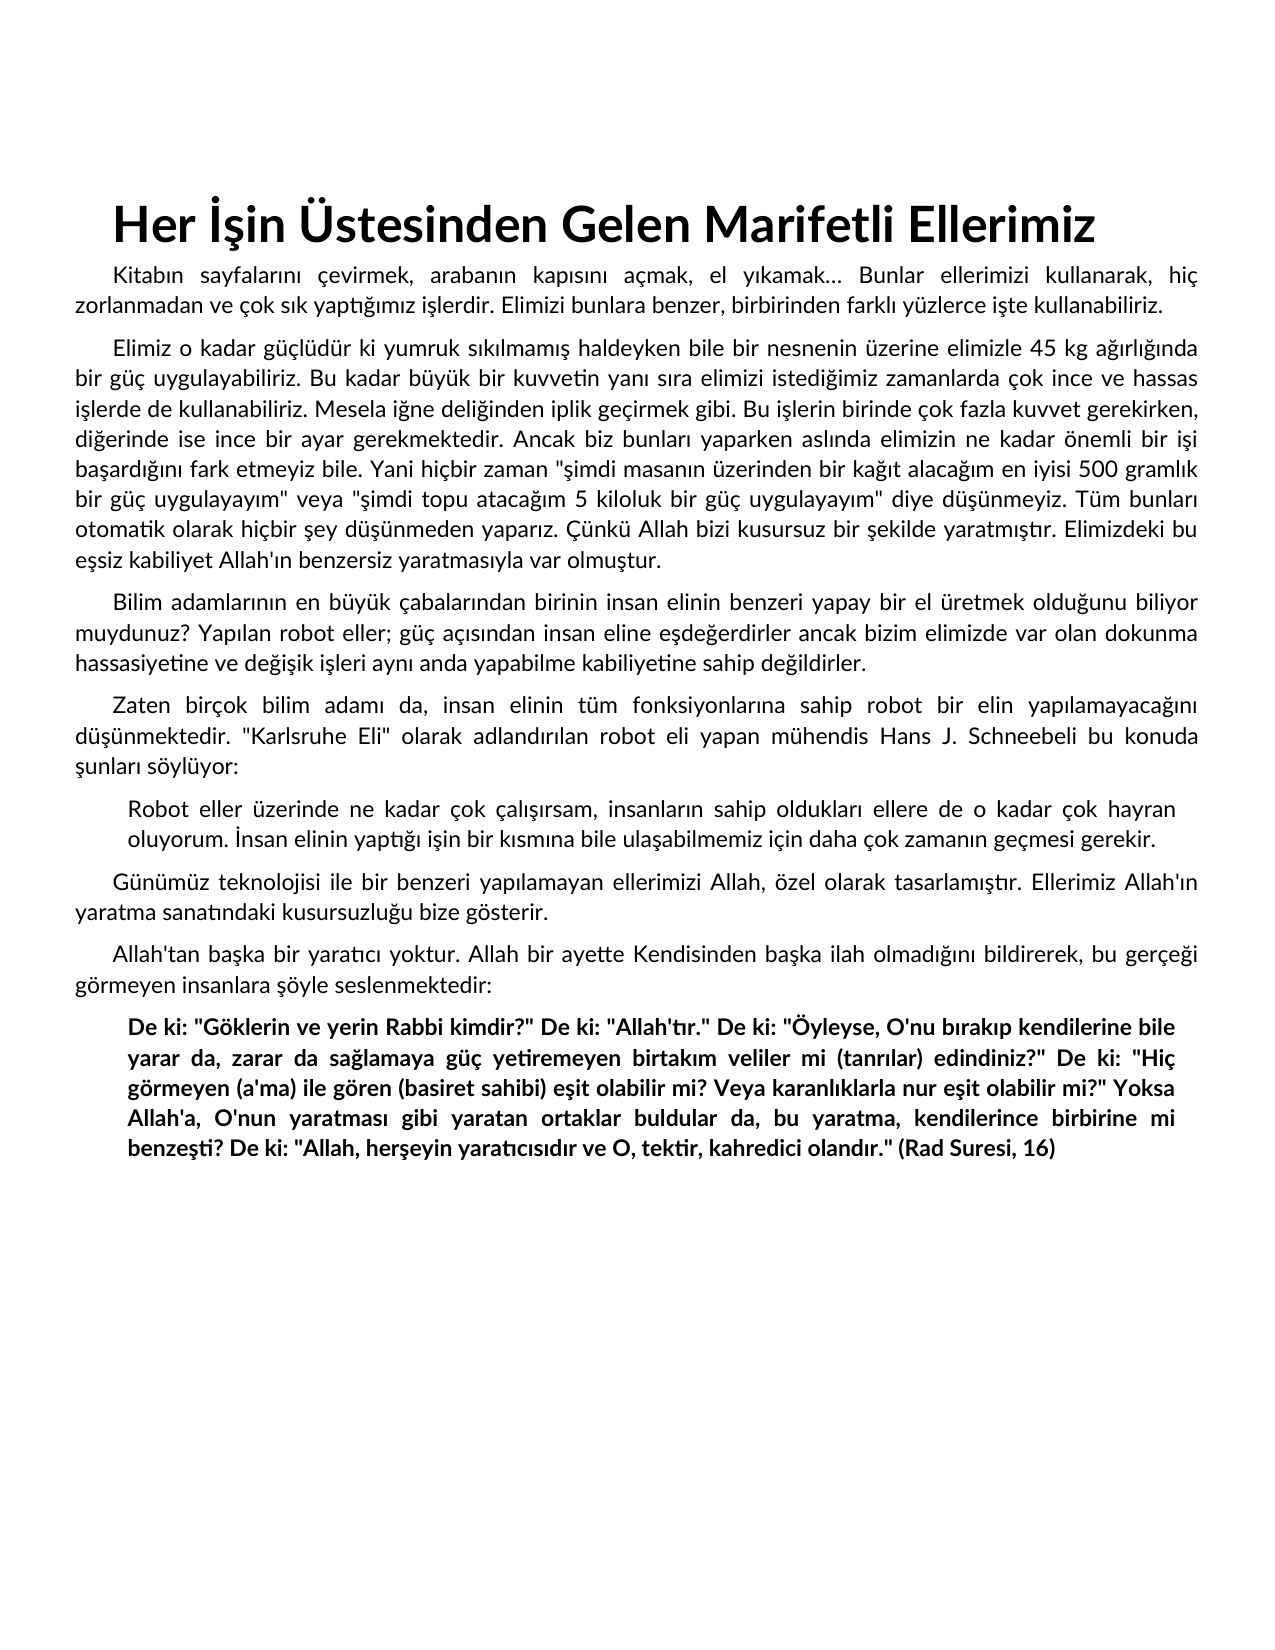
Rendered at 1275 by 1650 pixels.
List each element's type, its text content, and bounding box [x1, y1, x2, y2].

text Günümüz teknolojisi ile bir benzeri yapılamayan ellerimizi Allah, özel olarak tasarlamıştır. Ellerimiz Allah'ın yaratma sanatındaki kusursuzluğu bize gösterir. [75, 867, 1200, 925]
text Elimiz o kadar güçlüdür ki yumruk sıkılmamış haldeyken bile bir nesnenin üzerine elimizle 45 kg ağırlığında bir güç uygulayabiliriz. Bu kadar büyük bir kuvvetin yanı sıra elimizi istediğimiz zamanlarda çok ince ve hassas işlerde de kullanabiliriz. Mesela iğne deliğinden iplik geçirmek gibi. Bu işlerin birinde çok fazla kuvvet gerekirken, diğerinde ise ince bir ayar gerekmektedir. Ancak biz bunları yaparken aslında elimizin ne kadar önemli bir işi başardığını fark etmeyiz bile. Yani hiçbir zaman "şimdi masanın üzerinden bir kağıt alacağım en iyisi 500 gramlık bir güç uygulayayım" veya "şimdi topu atacağım 5 kiloluk bir güç uygulayayım" diye düşünmeyiz. Tüm bunları otomatik olarak hiçbir şey düşünmeden yaparız. Çünkü Allah bizi kusursuz bir şekilde yaratmıştır. Elimizdeki bu eşsiz kabiliyet Allah'ın benzersiz yaratmasıyla var olmuştur. [75, 334, 1200, 573]
text Kitabın sayfalarını çevirmek, arabanın kapısını açmak, el yıkamak… Bunlar ellerimizi kullanarak, hiç zorlanmadan ve çok sık yaptığımız işlerdir. Elimizi bunlara benzer, birbirinden farklı yüzlerce işte kullanabiliriz. [75, 261, 1200, 319]
text Allah'tan başka bir yaratıcı yoktur. Allah bir ayette Kendisinden başka ilah olmadığını bildirerek, bu gerçeği görmeyen insanlara şöyle seslenmektedir: [75, 940, 1200, 998]
text Zaten birçok bilim adamı da, insan elinin tüm fonksiyonlarına sahip robot bir elin yapılamayacağını düşünmektedir. "Karlsruhe Eli" olarak adlandırılan robot eli yapan mühendis Hans J. Schneebeli bu konuda şunları söylüyor: [75, 691, 1200, 779]
text De ki: "Göklerin ve yerin Rabbi kimdir?" De ki: "Allah'tır." De ki: "Öyleyse, O'nu bırakıp kendilerine bile yarar da, zarar da sağlamaya güç yetiremeyen birtakım veliler mi (tanrılar) edindiniz?" De ki: "Hiç görmeyen (a'ma) ile gören (basiret sahibi) eşit olabilir mi? Veya karanlıklarla nur eşit olabilir mi?" Yoksa Allah'a, O'nun yaratması gibi yaratan ortaklar buldular da, bu yaratma, kendilerince birbirine mi benzeşti? De ki: "Allah, herşeyin yaratıcısıdır ve O, tektir, kahredici olandır." (Rad Suresi, 16) [127, 1013, 1177, 1161]
text Bilim adamlarının en büyük çabalarından birinin insan elinin benzeri yapay bir el üretmek olduğunu biliyor muydunuz? Yapılan robot eller; güç açısından insan eline eşdeğerdirler ancak bizim elimizde var olan dokunma hassasiyetine ve değişik işleri aynı anda yapabilme kabiliyetine sahip değildirler. [75, 588, 1200, 676]
subtitle Her İşin Üstesinden Gelen Marifetli Ellerimiz [112, 193, 1200, 253]
text Robot eller üzerinde ne kadar çok çalışırsam, insanların sahip oldukları ellere de o kadar çok hayran oluyorum. İnsan elinin yaptığı işin bir kısmına bile ulaşabilmemiz için daha çok zamanın geçmesi gerekir. [127, 794, 1177, 852]
